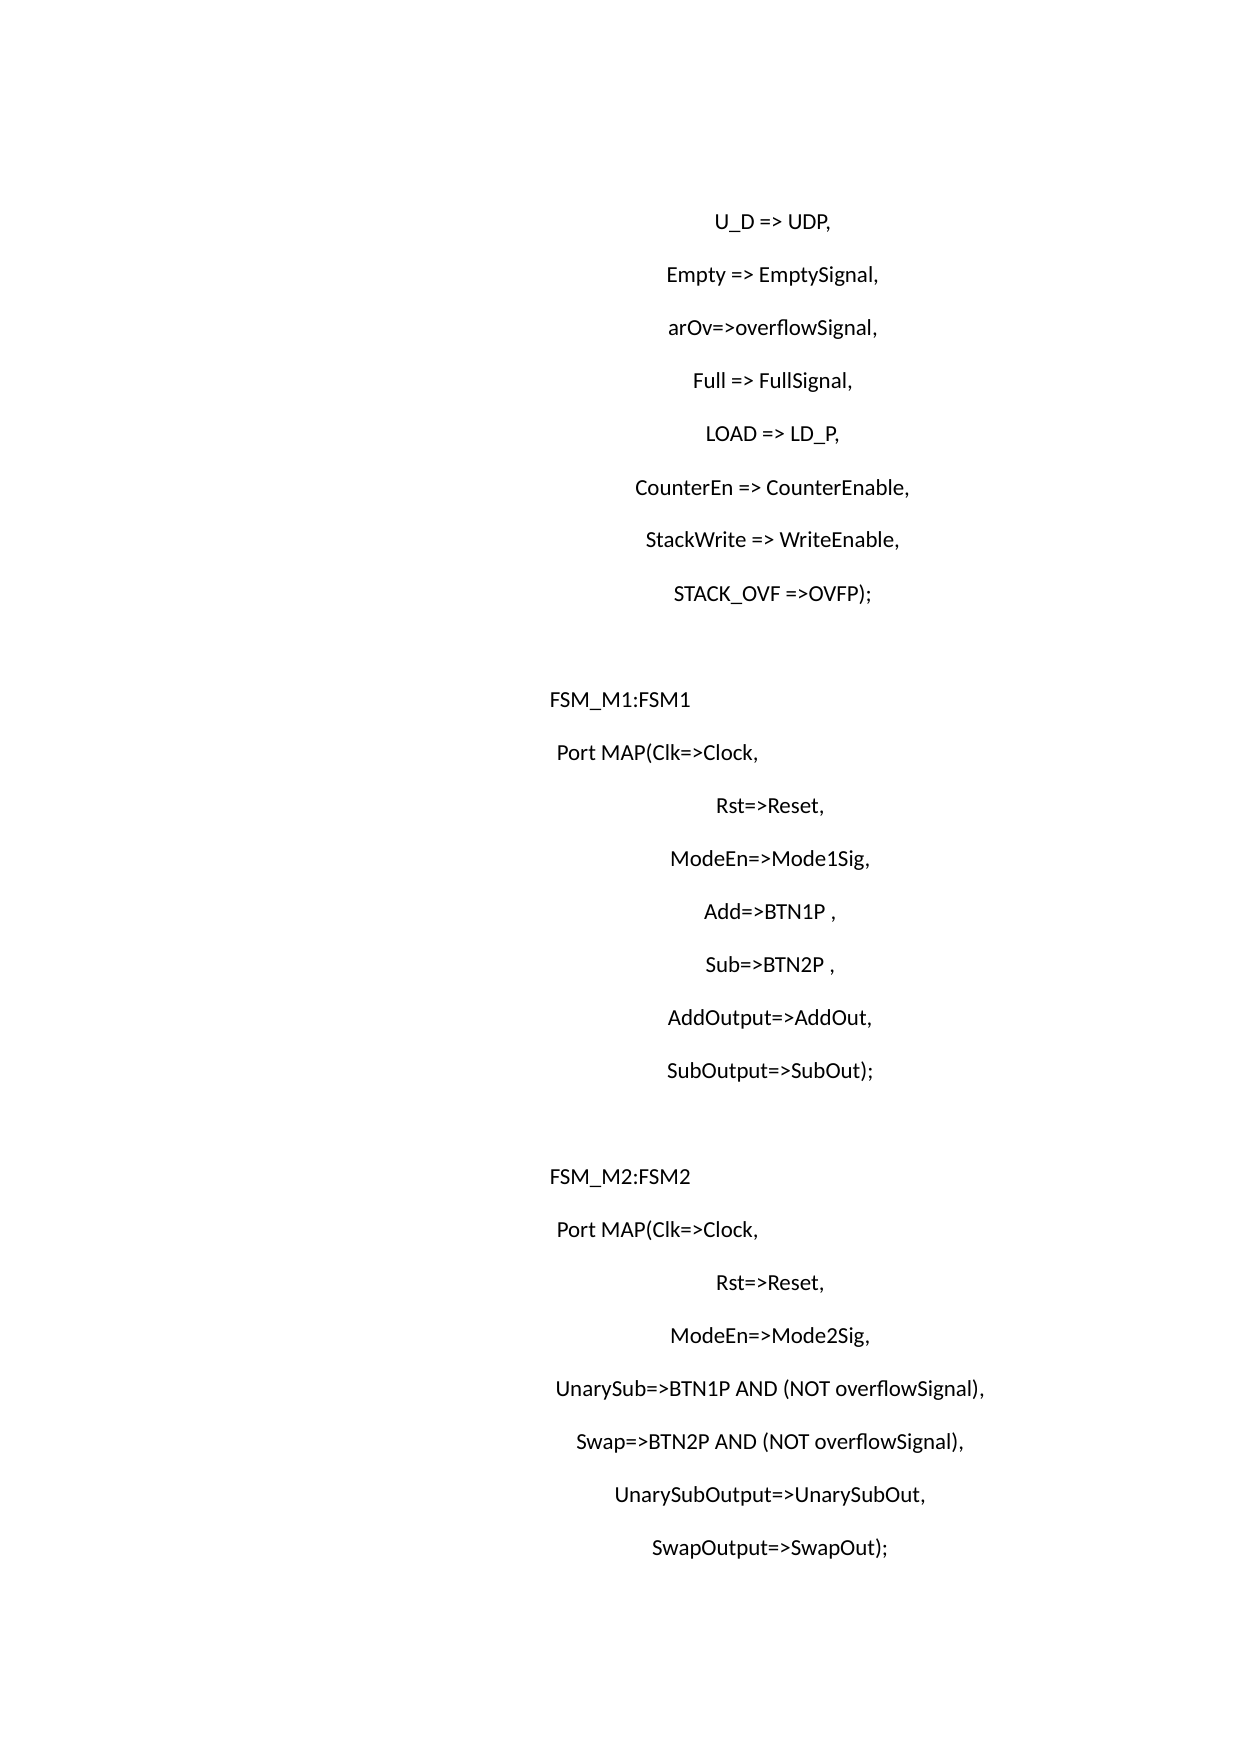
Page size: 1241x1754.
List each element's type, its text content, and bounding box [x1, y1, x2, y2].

text Sub=>BTN2P , [187, 950, 1053, 978]
text Swap=>BTN2P AND (NOT overflowSignal), [187, 1427, 1053, 1455]
text Add=>BTN1P , [187, 897, 1053, 925]
text AddOutput=>AddOut, [187, 1003, 1053, 1031]
text SubOutput=>SubOut); [187, 1056, 1053, 1084]
text Rst=>Reset, [187, 791, 1053, 819]
text STACK_OVF =>OVFP); [187, 579, 1053, 607]
text CounterEn => CounterEnable, [187, 473, 1053, 501]
text SwapOutput=>SwapOut); [187, 1533, 1053, 1561]
text Full => FullSignal, [187, 367, 1053, 394]
text UnarySub=>BTN1P AND (NOT overflowSignal), [187, 1374, 1053, 1402]
text U_D => UDP, [187, 207, 1053, 236]
text ModeEn=>Mode1Sig, [187, 844, 1053, 872]
text Rst=>Reset, [187, 1268, 1053, 1296]
text UnarySubOutput=>UnarySubOut, [187, 1480, 1053, 1508]
text FSM_M1:FSM1 [187, 685, 1053, 713]
text FSM_M2:FSM2 [187, 1162, 1053, 1190]
text ModeEn=>Mode2Sig, [187, 1321, 1053, 1349]
text Port MAP(Clk=>Clock, [187, 1215, 1053, 1243]
text Port MAP(Clk=>Clock, [187, 738, 1053, 766]
text LOAD => LD_P, [187, 419, 1053, 448]
text arOv=>overflowSignal, [187, 313, 1053, 342]
text StackWrite => WriteEnable, [187, 526, 1053, 554]
text Empty => EmptySignal, [187, 261, 1053, 288]
